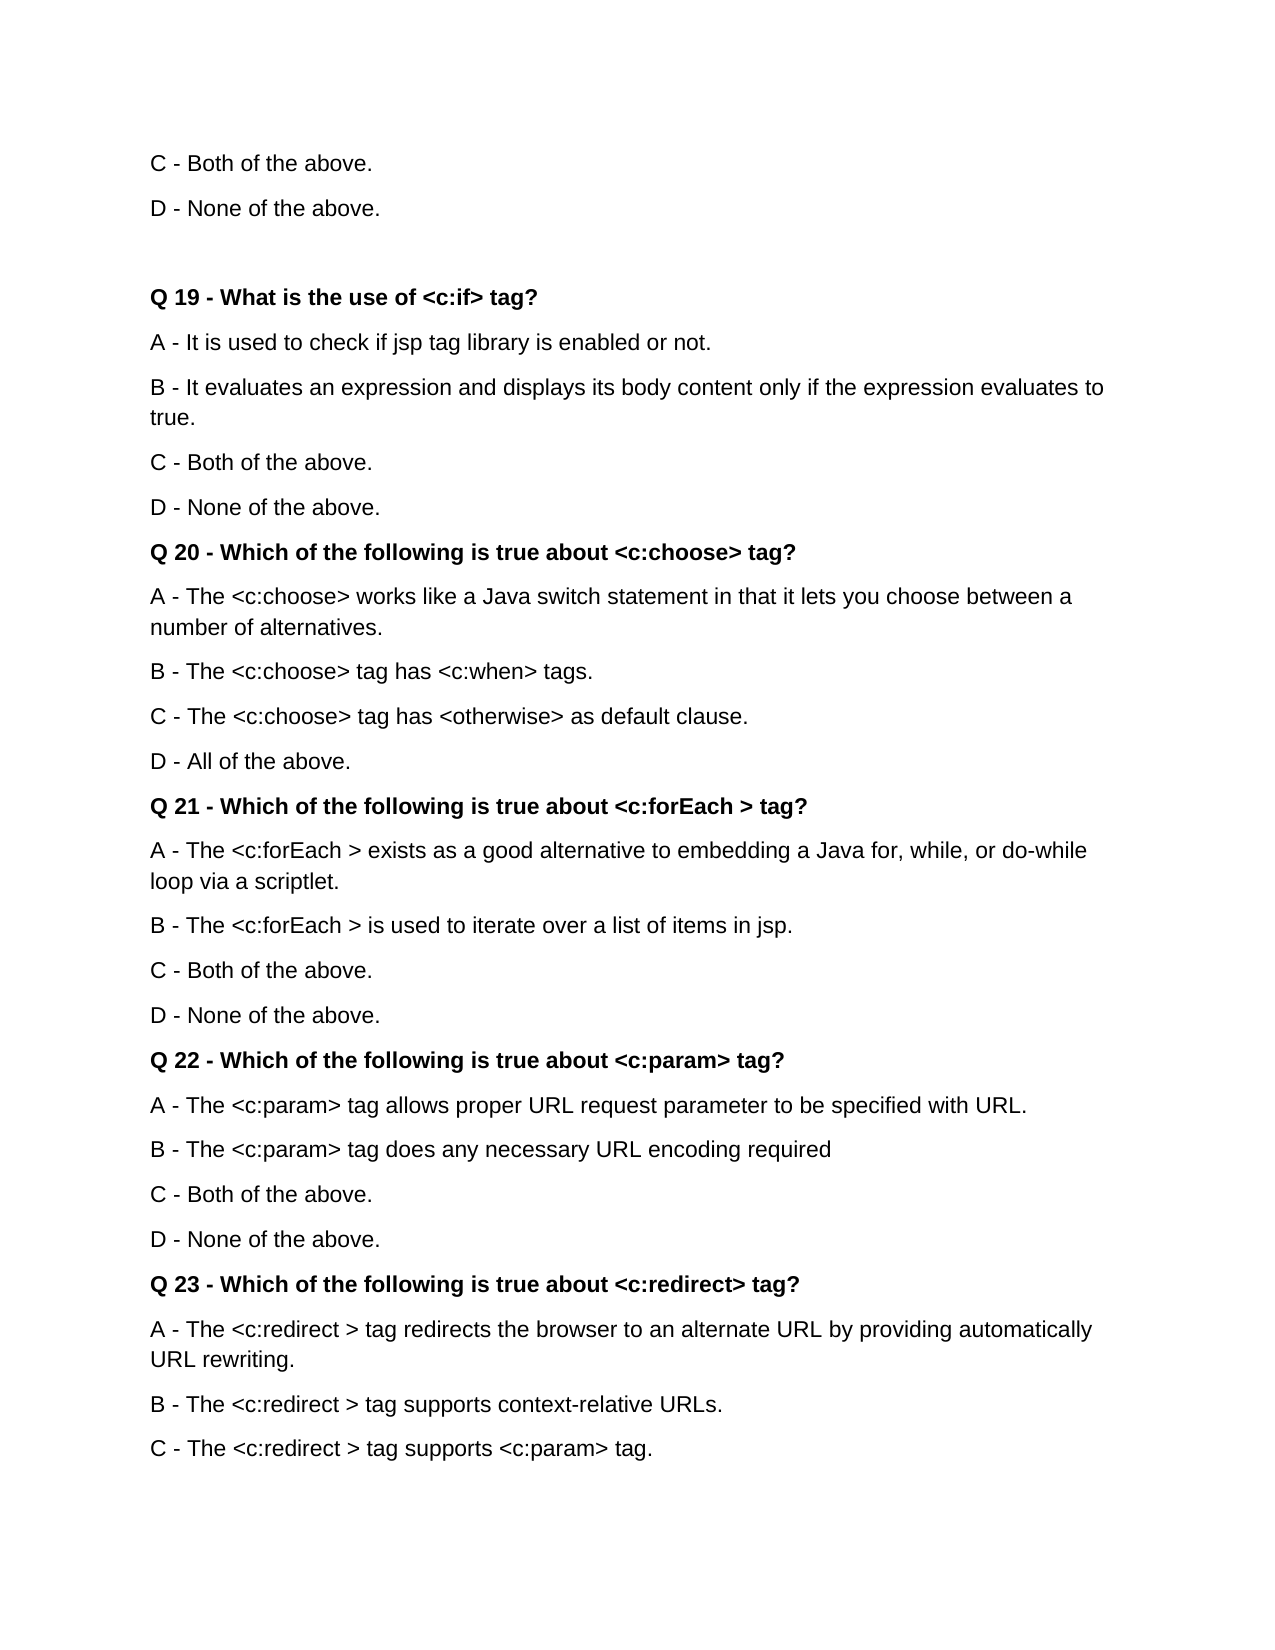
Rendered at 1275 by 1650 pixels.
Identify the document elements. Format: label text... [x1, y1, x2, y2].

text B - The <c:redirect > tag supports context-relative URLs. [150, 1391, 1125, 1417]
text D - None of the above. [150, 1226, 1125, 1252]
text D - All of the above. [150, 748, 1125, 774]
text C - Both of the above. [150, 1181, 1125, 1208]
text Q 23 - Which of the following is true about <c:redirect> tag? [150, 1271, 1125, 1297]
text C - Both of the above. [150, 150, 1125, 176]
text C - Both of the above. [150, 449, 1125, 475]
text Q 19 - What is the use of <c:if> tag? [150, 284, 1125, 311]
text A - The <c:redirect > tag redirects the browser to an alternate URL by providing automatically URL rewriting. [150, 1316, 1125, 1372]
text B - It evaluates an expression and displays its body content only if the expression evaluates to true. [150, 374, 1125, 431]
text A - It is used to check if jsp tag library is enabled or not. [150, 329, 1125, 356]
text Q 22 - Which of the following is true about <c:param> tag? [150, 1047, 1125, 1073]
text A - The <c:choose> works like a Java switch statement in that it lets you choose between a number of alternatives. [150, 583, 1125, 640]
text A - The <c:param> tag allows proper URL request parameter to be specified with URL. [150, 1092, 1125, 1118]
text B - The <c:choose> tag has <c:when> tags. [150, 658, 1125, 685]
text C - Both of the above. [150, 957, 1125, 984]
text C - The <c:redirect > tag supports <c:param> tag. [150, 1435, 1125, 1462]
text B - The <c:forEach > is used to iterate over a list of items in jsp. [150, 912, 1125, 939]
text D - None of the above. [150, 1002, 1125, 1028]
text Q 21 - Which of the following is true about <c:forEach > tag? [150, 793, 1125, 819]
text B - The <c:param> tag does any necessary URL encoding required [150, 1136, 1125, 1163]
text D - None of the above. [150, 195, 1125, 221]
text A - The <c:forEach > exists as a good alternative to embedding a Java for, while, or do-while loop via a scriptlet. [150, 837, 1125, 894]
text C - The <c:choose> tag has <otherwise> as default clause. [150, 703, 1125, 729]
text D - None of the above. [150, 494, 1125, 520]
text Q 20 - Which of the following is true about <c:choose> tag? [150, 538, 1125, 565]
